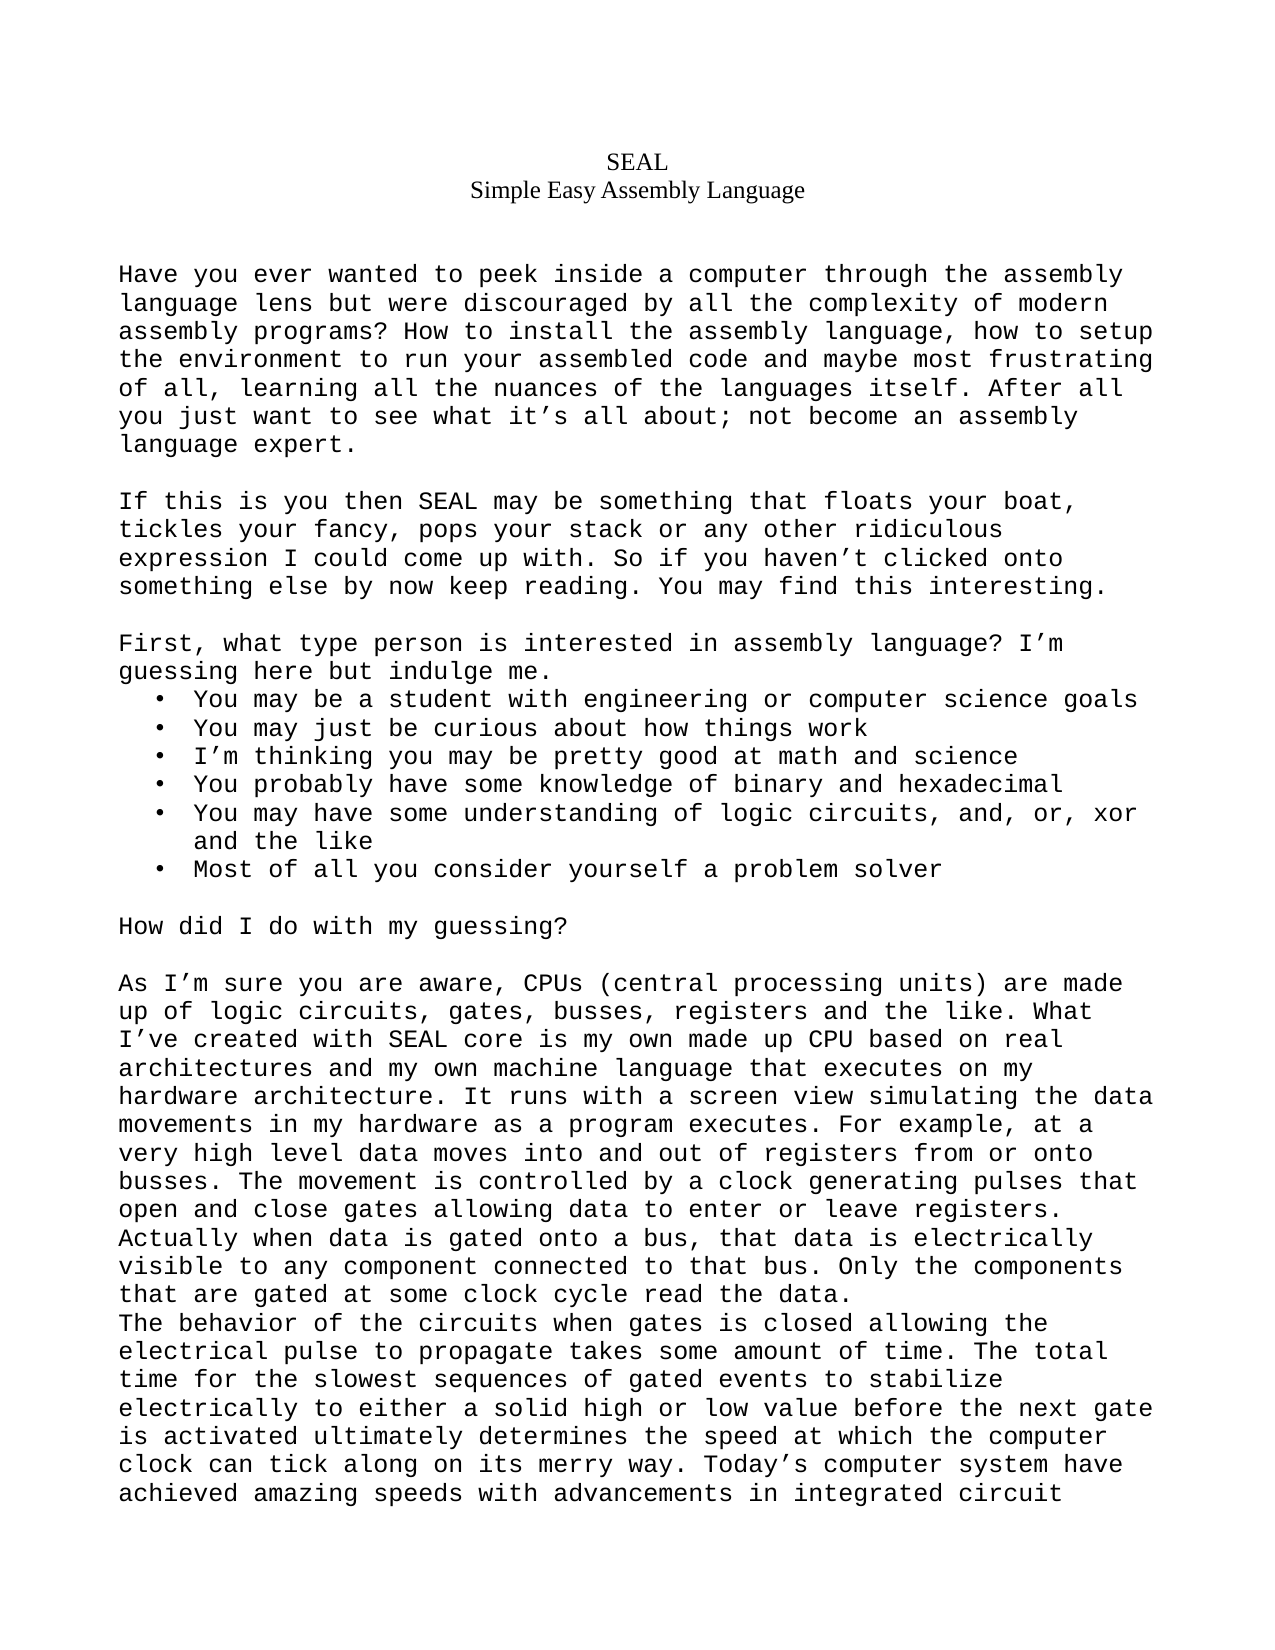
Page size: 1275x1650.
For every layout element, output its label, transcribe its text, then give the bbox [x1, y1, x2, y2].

list I’m thinking you may be pretty good at math and science [156, 743, 1157, 772]
text The behavior of the circuits when gates is closed allowing the electrical pulse to propagate takes some amount of time. The total time for the slowest sequences of gated events to stabilize electrically to either a solid high or low value before the next gate is activated ultimately determines the speed at which the computer clock can tick along on its merry way. Today’s computer system have achieved amazing speeds with advancements in integrated circuit [118, 1310, 1157, 1508]
text First, what type person is interested in assembly language? I’m guessing here but indulge me. [118, 630, 1157, 687]
text As I’m sure you are aware, CPUs (central processing units) are made up of logic circuits, gates, busses, registers and the like. What I’ve created with SEAL core is my own made up CPU based on real architectures and my own machine language that executes on my hardware architecture. It runs with a screen view simulating the data movements in my hardware as a program executes. For example, at a very high level data moves into and out of registers from or onto busses. The movement is controlled by a clock generating pulses that open and close gates allowing data to enter or leave registers. Actually when data is gated onto a bus, that data is electrically visible to any component connected to that bus. Only the components that are gated at some clock cycle read the data. [118, 970, 1157, 1310]
text If this is you then SEAL may be something that floats your boat, tickles your fancy, pops your stack or any other ridiculous expression I could come up with. So if you haven’t clicked onto something else by now keep reading. You may find this interesting. [118, 488, 1157, 602]
list You probably have some knowledge of binary and hexadecimal [156, 772, 1157, 800]
text Simple Easy Assembly Language [118, 176, 1157, 204]
list You may have some understanding of logic circuits, and, or, xor and the like [156, 800, 1157, 857]
text How did I do with my guessing? [118, 913, 1157, 942]
list You may be a student with engineering or computer science goals [156, 687, 1157, 715]
text Have you ever wanted to peek inside a computer through the assembly language lens but were discouraged by all the complexity of modern assembly programs? How to install the assembly language, how to setup the environment to run your assembled code and maybe most frustrating of all, learning all the nuances of the languages itself. After all you just want to see what it’s all about; not become an assembly language expert. [118, 262, 1157, 460]
text SEAL [118, 147, 1157, 176]
list Most of all you consider yourself a problem solver [156, 857, 1157, 885]
list You may just be curious about how things work [156, 715, 1157, 743]
